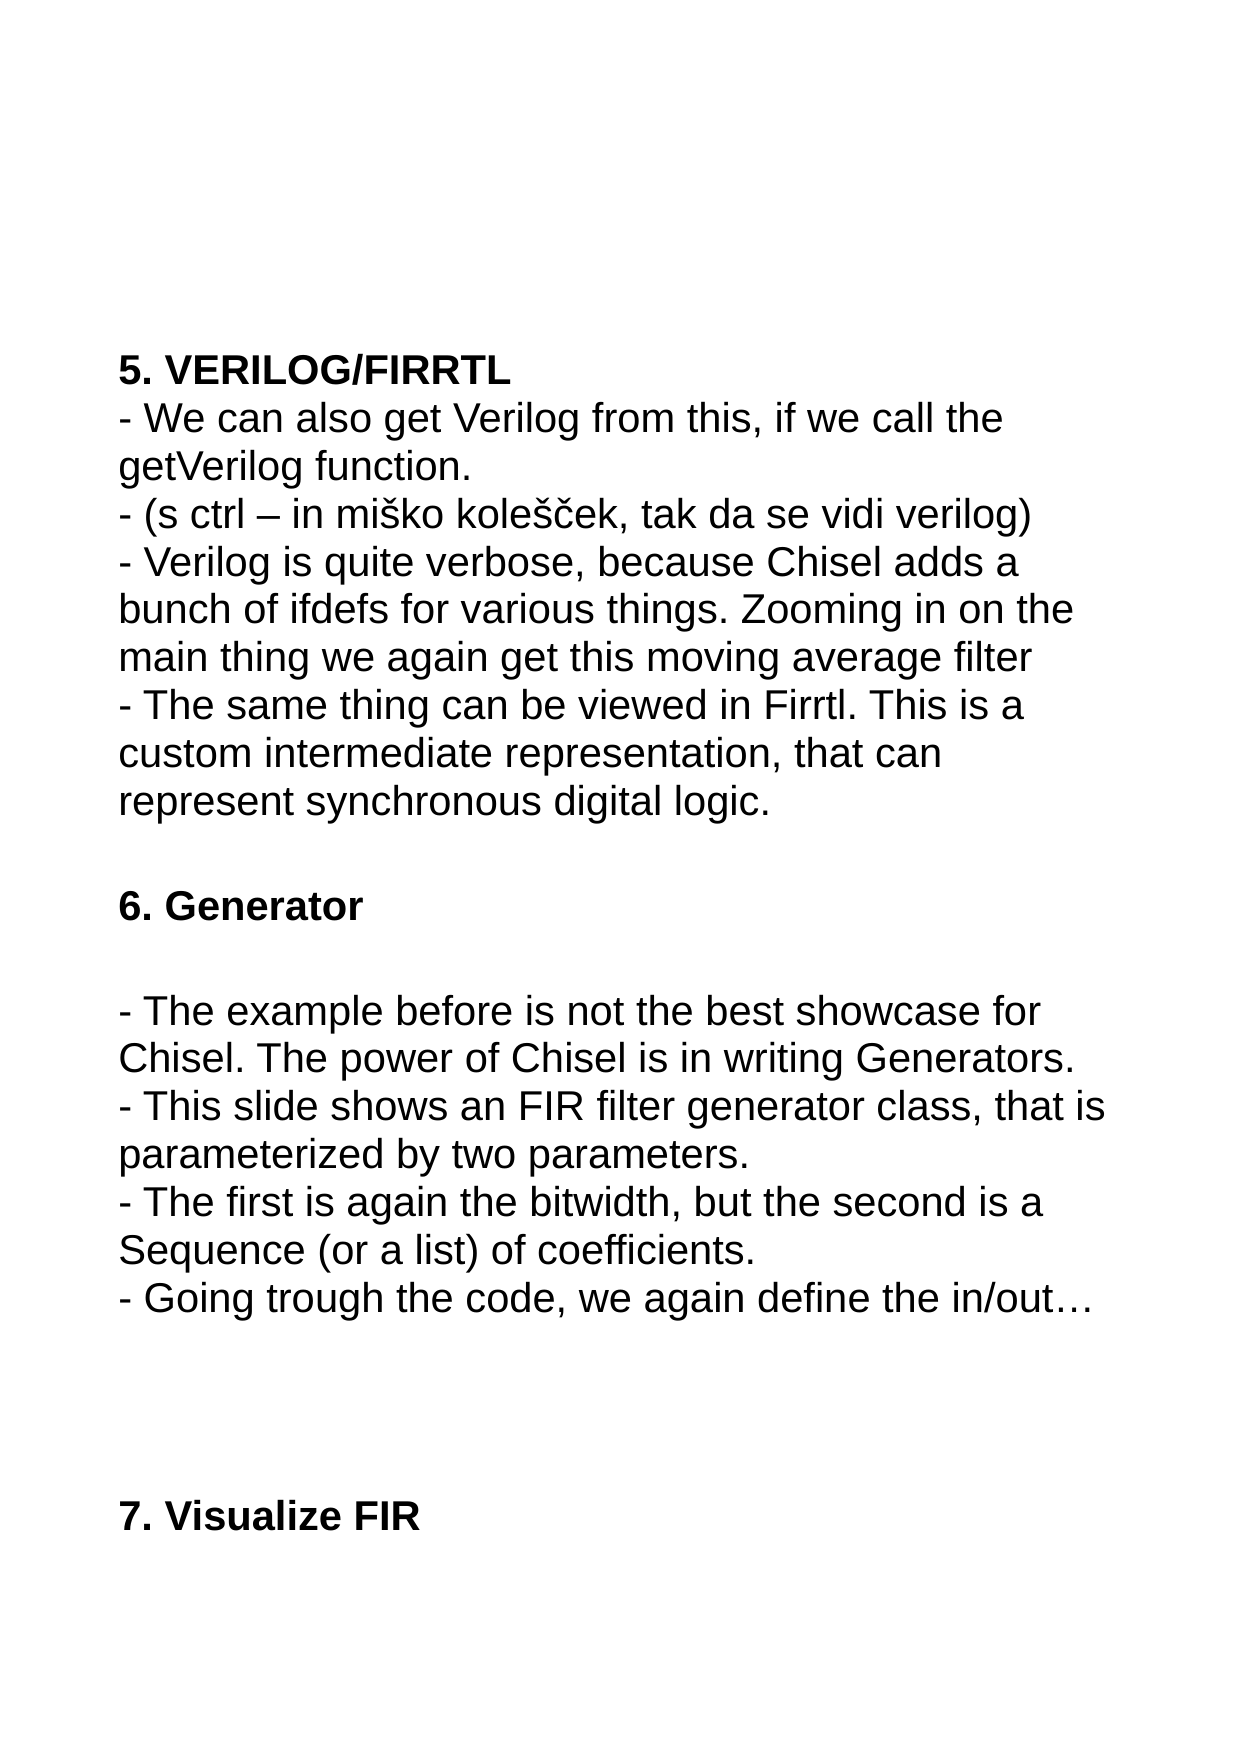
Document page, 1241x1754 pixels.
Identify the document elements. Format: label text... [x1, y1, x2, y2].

text - The first is again the bitwidth, but the second is a Sequence (or a list) of coefficients. [118, 1177, 1122, 1273]
text - Going trough the code, we again define the in/out… [118, 1273, 1122, 1321]
text - (s ctrl – in miško kolešček, tak da se vidi verilog) [118, 489, 1122, 537]
text - This slide shows an FIR filter generator class, that is parameterized by two parameters. [118, 1082, 1122, 1177]
text - The same thing can be viewed in Firrtl. This is a custom intermediate representation, that can represent synchronous digital logic. [118, 681, 1122, 824]
text - The example before is not the best showcase for Chisel. The power of Chisel is in writing Generators. [118, 986, 1122, 1082]
text 7. Visualize FIR [118, 1492, 1122, 1539]
text 5. VERILOG/FIRRTL [118, 345, 1122, 393]
text 6. Generator [118, 881, 1122, 929]
text - Verilog is quite verbose, because Chisel adds a bunch of ifdefs for various things. Zooming in on the main thing we again get this moving average filter [118, 537, 1122, 681]
text - We can also get Verilog from this, if we call the getVerilog function. [118, 393, 1122, 489]
